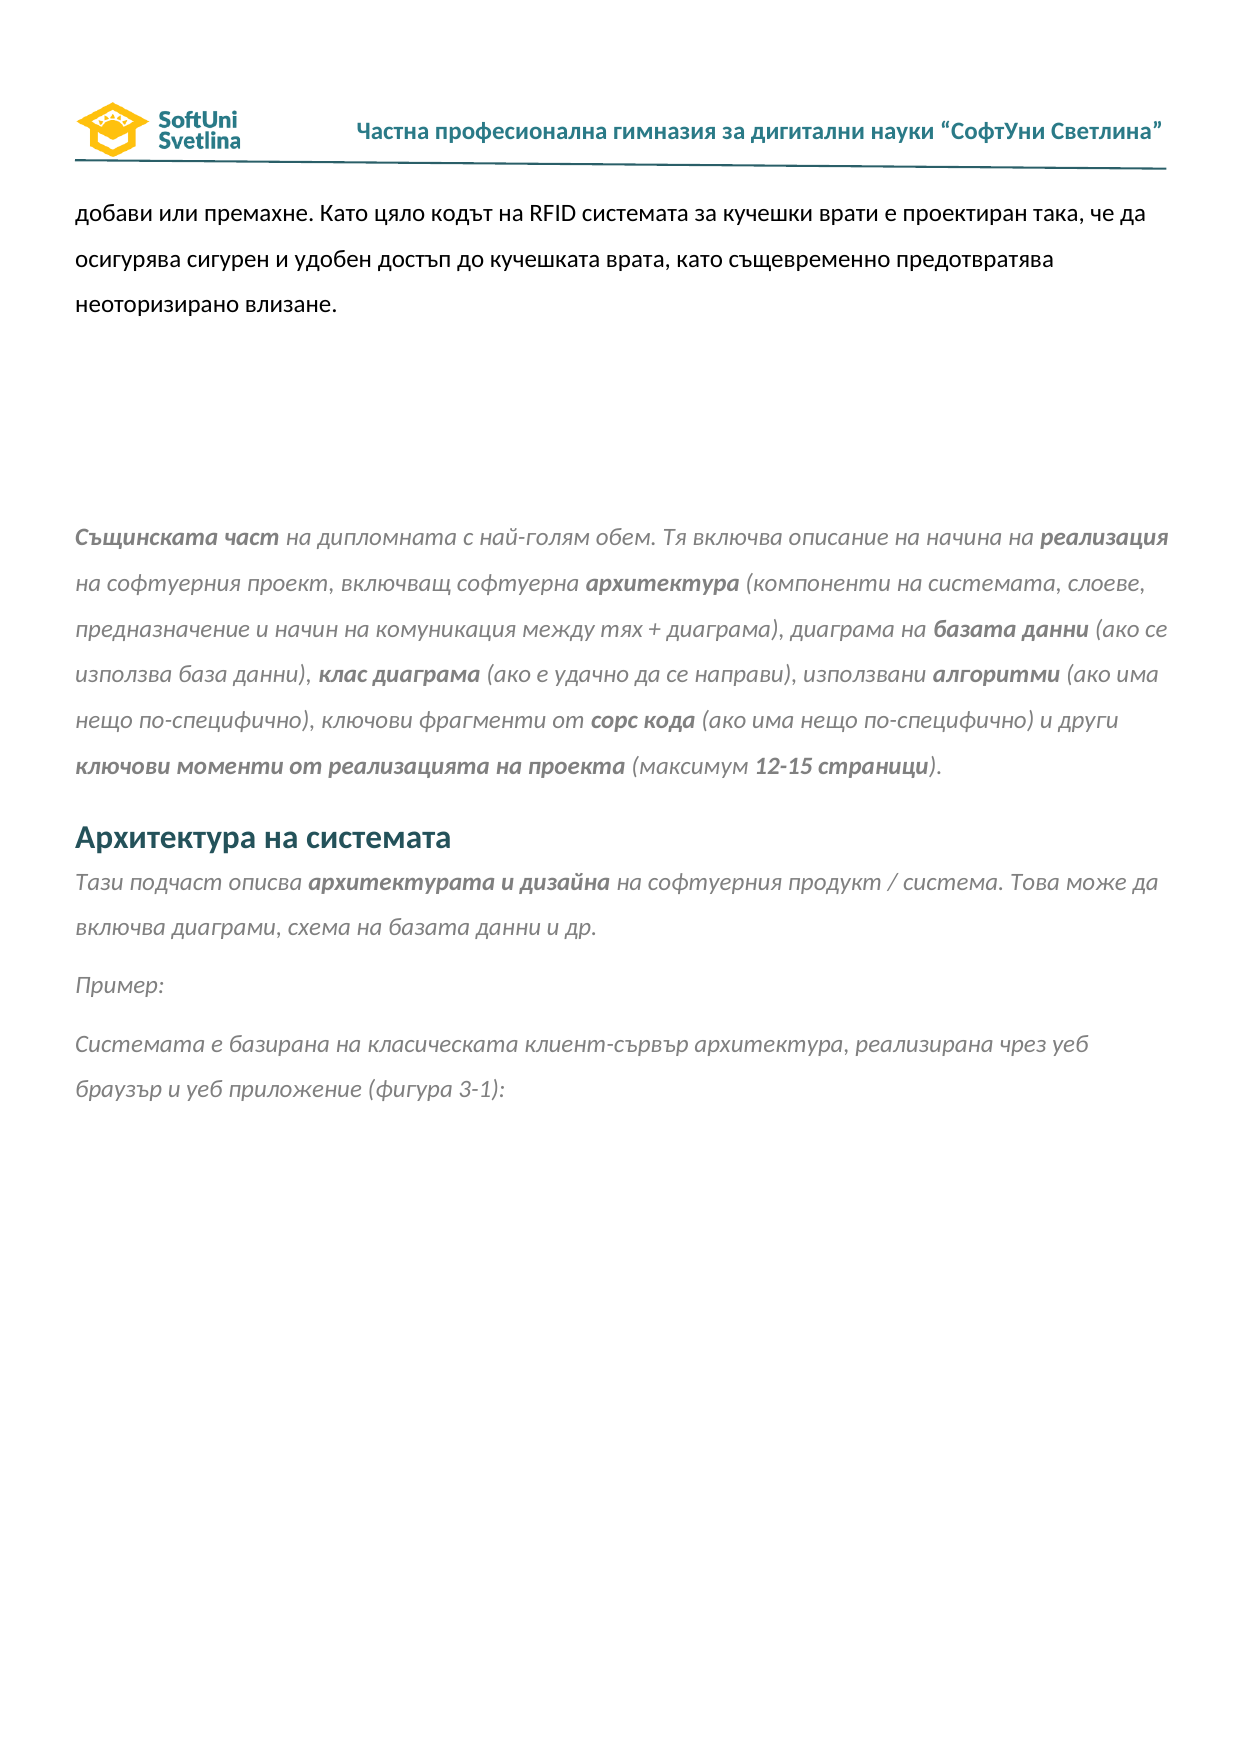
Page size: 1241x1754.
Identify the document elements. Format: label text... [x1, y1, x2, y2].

text Същинската част на дипломната с най-голям обем. Тя включва описание на начина на реализация на софтуерния проект, включващ софтуерна архитектура (компоненти на системата, слоеве, предназначение и начин на комуникация между тях + диаграма), диаграма на базата данни (ако се използва база данни), клас диаграма (ако е удачно да се направи), използвани алгоритми (ако има нещо по-специфично), ключови фрагменти от сорс кода (ако има нещо по-специфично) и други ключови моменти от реализацията на проекта (максимум 12-15 страници). [75, 521, 1181, 781]
text Тази подчаст описва архитектурата и дизайна на софтуерния продукт / система. Това може да включва диаграми, схема на базата данни и др. [75, 866, 1181, 942]
text Пример: [75, 969, 1181, 1000]
text добави или премахне. Като цяло кодът на RFID системата за кучешки врати е проектиран така, че да осигурява сигурен и удобен достъп до кучешката врата, като същевременно предотвратява неоторизирано влизане. [75, 197, 1181, 319]
picture [75, 102, 240, 157]
subtitle Архитектура на системата [75, 817, 1181, 857]
text Системата e базирана на класическата клиент-сървър архитектура, реализирана чрез уеб браузър и уеб приложение (фигура 3-1): [75, 1028, 1181, 1104]
